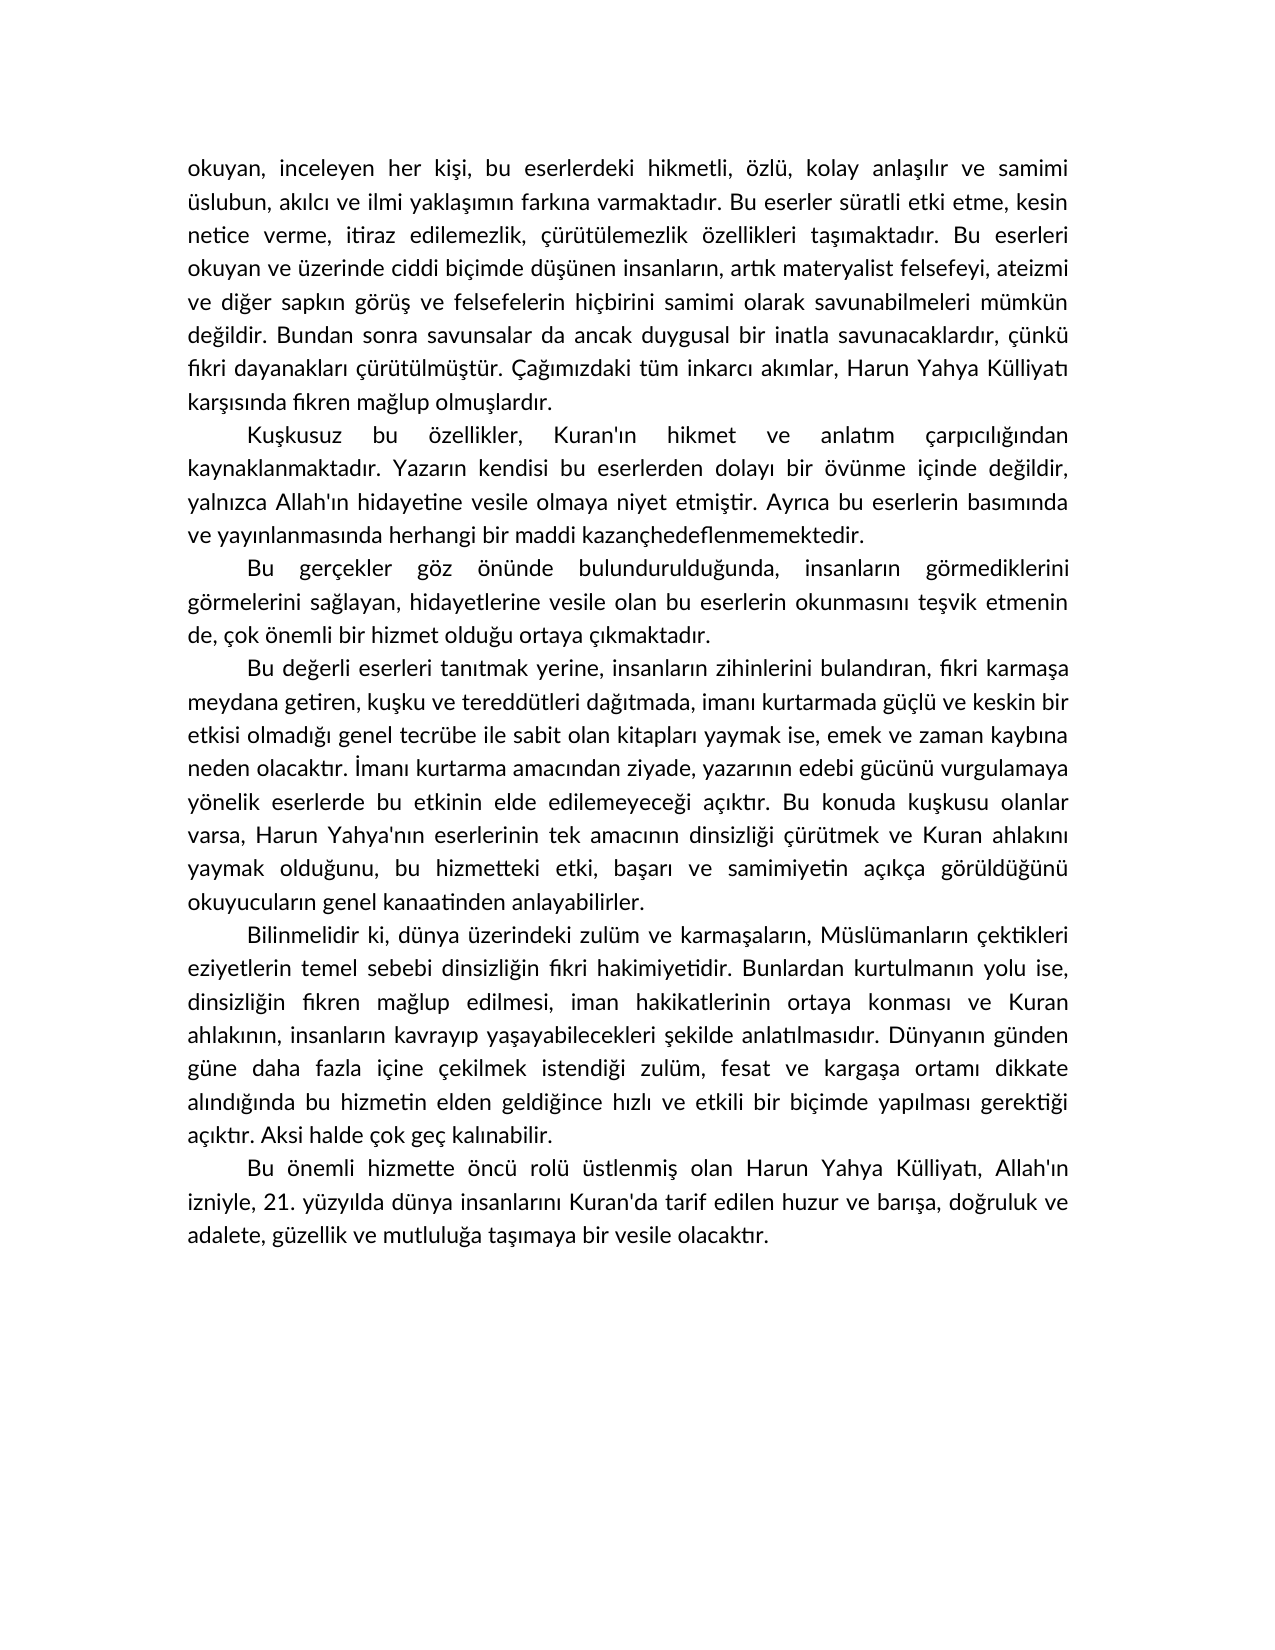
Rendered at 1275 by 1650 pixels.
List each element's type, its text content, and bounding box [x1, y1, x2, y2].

text Kuşkusuz bu özellikler, Kuran'ın hikmet ve anlatım çarpıcılığından kaynaklanmaktadır. Yazarın kendisi bu eserlerden dolayı bir övünme içinde değildir, yalnızca Allah'ın hidayetine vesile olmaya niyet etmiştir. Ayrıca bu eserlerin basımında ve yayınlanmasında herhangi bir maddi kazançhedeflenmemektedir. [187, 417, 1070, 550]
text Bu gerçekler göz önünde bulundurulduğunda, insanların görmediklerini görmelerini sağlayan, hidayetlerine vesile olan bu eserlerin okunmasını teşvik etmenin de, çok önemli bir hizmet olduğu ortaya çıkmaktadır. [187, 550, 1070, 650]
text Bilinmelidir ki, dünya üzerindeki zulüm ve karmaşaların, Müslümanların çektikleri eziyetlerin temel sebebi dinsizliğin fikri hakimiyetidir. Bunlardan kurtulmanın yolu ise, dinsizliğin fikren mağlup edilmesi, iman hakikatlerinin ortaya konması ve Kuran ahlakının, insanların kavrayıp yaşayabilecekleri şekilde anlatılmasıdır. Dünyanın günden güne daha fazla içine çekilmek istendiği zulüm, fesat ve kargaşa ortamı dikkate alındığında bu hizmetin elden geldiğince hızlı ve etkili bir biçimde yapılması gerektiği açıktır. Aksi halde çok geç kalınabilir. [187, 917, 1070, 1150]
text okuyan, inceleyen her kişi, bu eserlerdeki hikmetli, özlü, kolay anlaşılır ve samimi üslubun, akılcı ve ilmi yaklaşımın farkına varmaktadır. Bu eserler süratli etki etme, kesin netice verme, itiraz edilemezlik, çürütülemezlik özellikleri taşımaktadır. Bu eserleri okuyan ve üzerinde ciddi biçimde düşünen insanların, artık materyalist felsefeyi, ateizmi ve diğer sapkın görüş ve felsefelerin hiçbirini samimi olarak savunabilmeleri mümkün değildir. Bundan sonra savunsalar da ancak duygusal bir inatla savunacaklardır, çünkü fikri dayanakları çürütülmüştür. Çağımızdaki tüm inkarcı akımlar, Harun Yahya Külliyatı karşısında fikren mağlup olmuşlardır. [187, 150, 1070, 417]
text Bu önemli hizmette öncü rolü üstlenmiş olan Harun Yahya Külliyatı, Allah'ın izniyle, 21. yüzyılda dünya insanlarını Kuran'da tarif edilen huzur ve barışa, doğruluk ve adalete, güzellik ve mutluluğa taşımaya bir vesile olacaktır. [187, 1150, 1070, 1250]
text Bu değerli eserleri tanıtmak yerine, insanların zihinlerini bulandıran, fikri karmaşa meydana getiren, kuşku ve tereddütleri dağıtmada, imanı kurtarmada güçlü ve keskin bir etkisi olmadığı genel tecrübe ile sabit olan kitapları yaymak ise, emek ve zaman kaybına neden olacaktır. İmanı kurtarma amacından ziyade, yazarının edebi gücünü vurgulamaya yönelik eserlerde bu etkinin elde edilemeyeceği açıktır. Bu konuda kuşkusu olanlar varsa, Harun Yahya'nın eserlerinin tek amacının dinsizliği çürütmek ve Kuran ahlakını yaymak olduğunu, bu hizmetteki etki, başarı ve samimiyetin açıkça görüldüğünü okuyucuların genel kanaatinden anlayabilirler. [187, 650, 1070, 917]
